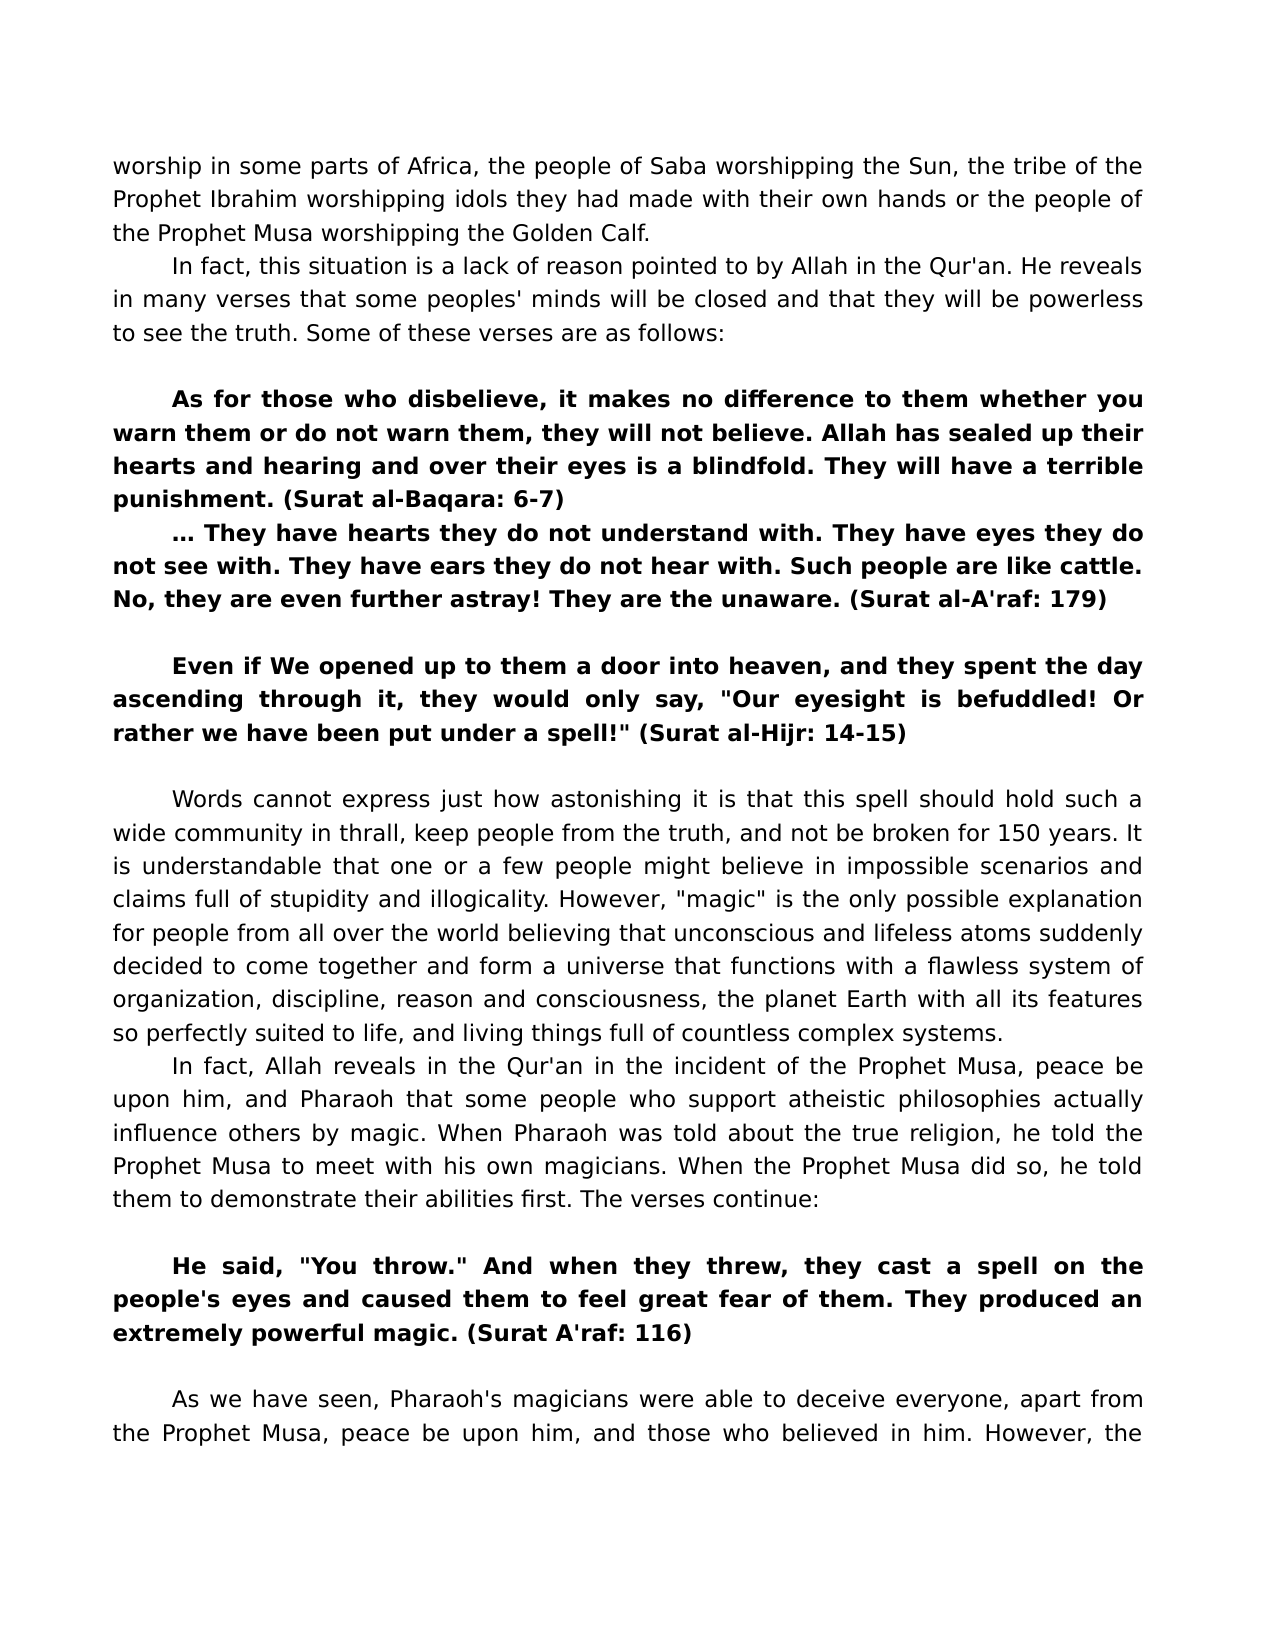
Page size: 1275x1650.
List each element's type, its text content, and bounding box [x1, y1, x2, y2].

text … They have hearts they do not understand with. They have eyes they do not see with. They have ears they do not hear with. Such people are like cattle. No, they are even further astray! They are the unaware. (Surat al-A'raf: 179) [112, 514, 1145, 614]
text He said, "You throw." And when they threw, they cast a spell on the people's eyes and caused them to feel great fear of them. They produced an extremely powerful magic. (Surat A'raf: 116) [112, 1248, 1145, 1348]
text worship in some parts of Africa, the people of Saba worshipping the Sun, the tribe of the Prophet Ibrahim worshipping idols they had made with their own hands or the people of the Prophet Musa worshipping the Golden Calf. [112, 148, 1145, 248]
text Even if We opened up to them a door into heaven, and they spent the day ascending through it, they would only say, "Our eyesight is befuddled! Or rather we have been put under a spell!" (Surat al-Hijr: 14-15) [112, 648, 1145, 748]
text In fact, this situation is a lack of reason pointed to by Allah in the Qur'an. He reveals in many verses that some peoples' minds will be closed and that they will be powerless to see the truth. Some of these verses are as follows: [112, 248, 1145, 348]
text In fact, Allah reveals in the Qur'an in the incident of the Prophet Musa, peace be upon him, and Pharaoh that some people who support atheistic philosophies actually influence others by magic. When Pharaoh was told about the true religion, he told the Prophet Musa to meet with his own magicians. When the Prophet Musa did so, he told them to demonstrate their abilities first. The verses continue: [112, 1048, 1145, 1214]
text As for those who disbelieve, it makes no difference to them whether you warn them or do not warn them, they will not believe. Allah has sealed up their hearts and hearing and over their eyes is a blindfold. They will have a terrible punishment. (Surat al-Baqara: 6-7) [112, 381, 1145, 514]
text As we have seen, Pharaoh's magicians were able to deceive everyone, apart from the Prophet Musa, peace be upon him, and those who believed in him. However, the [112, 1381, 1145, 1448]
text Words cannot express just how astonishing it is that this spell should hold such a wide community in thrall, keep people from the truth, and not be broken for 150 years. It is understandable that one or a few people might believe in impossible scenarios and claims full of stupidity and illogicality. However, "magic" is the only possible explanation for people from all over the world believing that unconscious and lifeless atoms suddenly decided to come together and form a universe that functions with a flawless system of organization, discipline, reason and consciousness, the planet Earth with all its features so perfectly suited to life, and living things full of countless complex systems. [112, 781, 1145, 1048]
